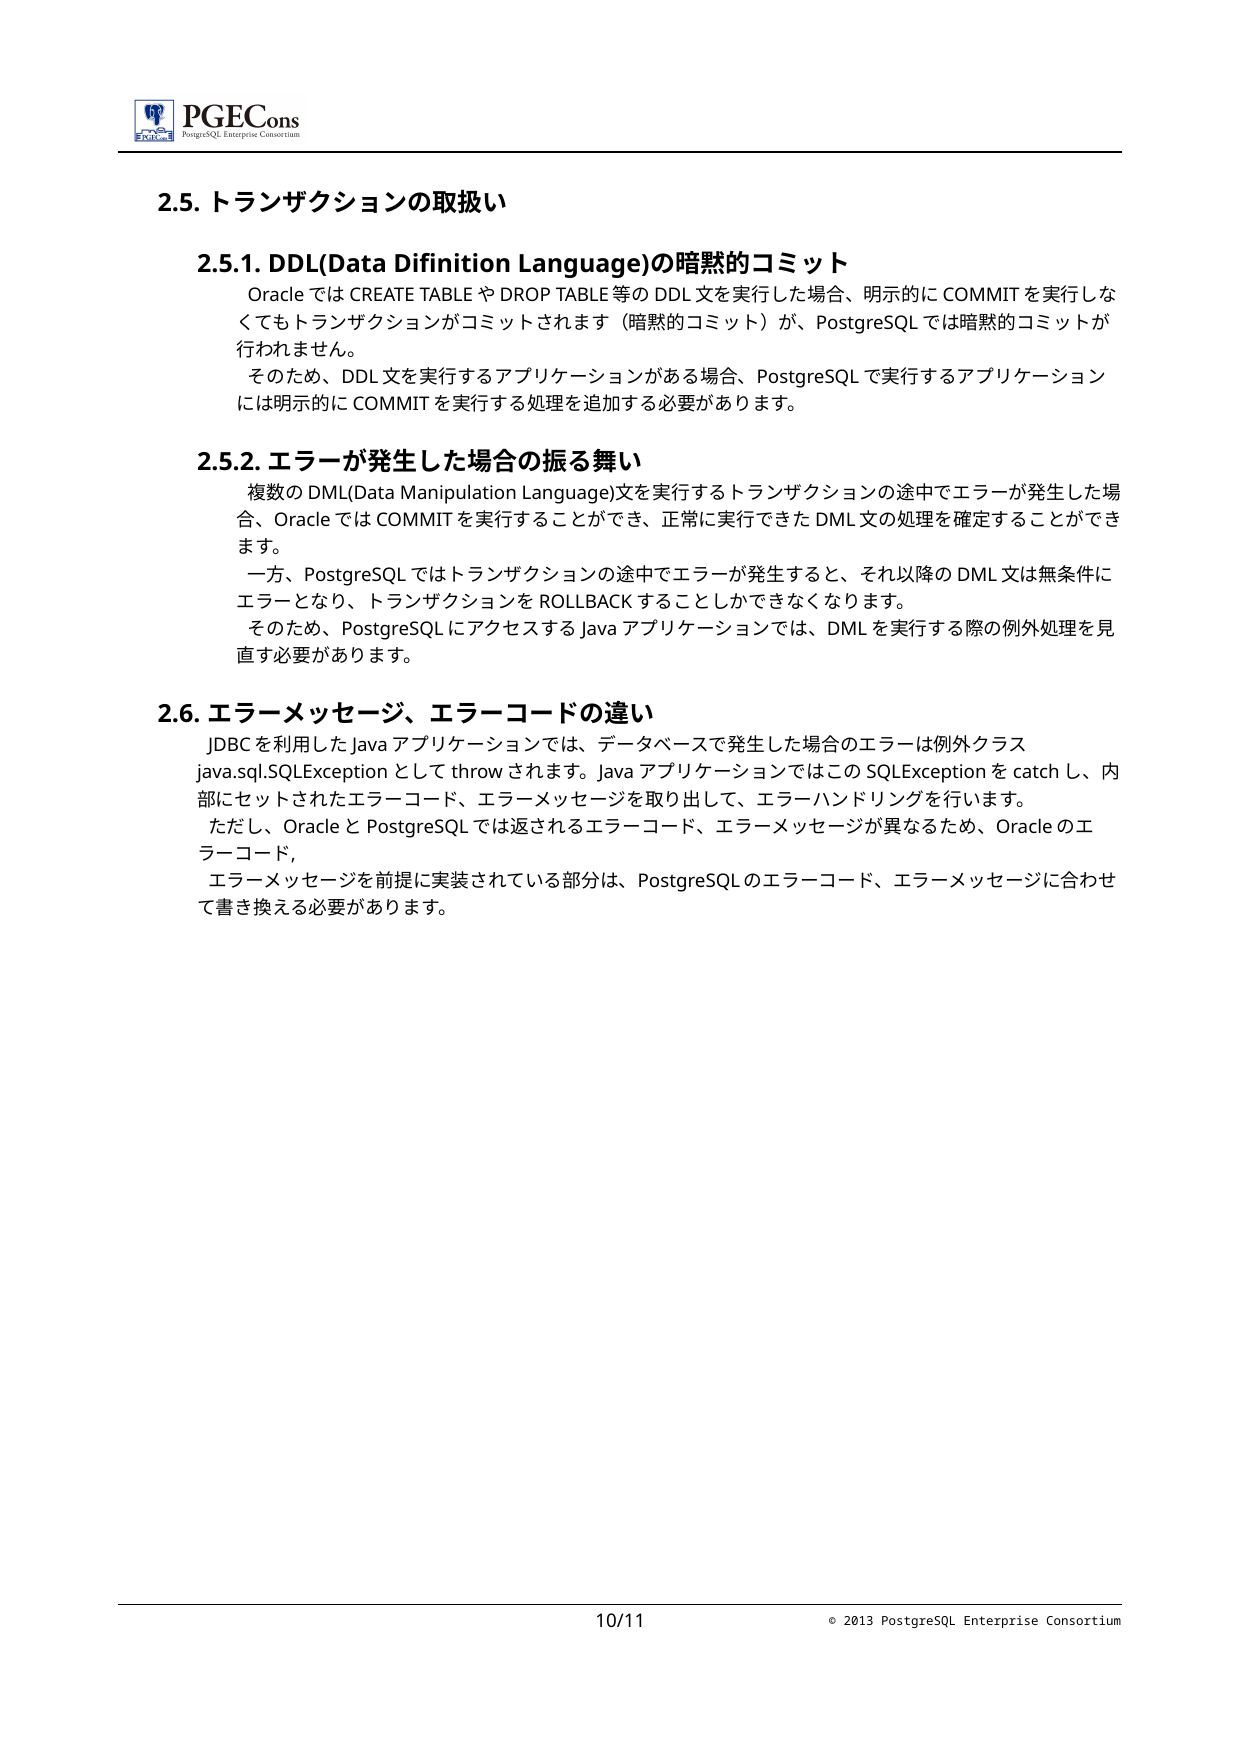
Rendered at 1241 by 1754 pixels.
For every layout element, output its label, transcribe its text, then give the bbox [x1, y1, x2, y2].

text そのため、PostgreSQLにアクセスするJavaアプリケーションでは、DMLを実行する際の例外処理を見直す必要があります。 [236, 614, 1122, 668]
text 一方、PostgreSQLではトランザクションの途中でエラーが発生すると、それ以降のDML文は無条件にエラーとなり、トランザクションをROLLBACKすることしかできなくなります。 [236, 559, 1122, 614]
text ただし、OracleとPostgreSQLでは返されるエラーコード、エラーメッセージが異なるため、Oracleのエラーコード, [197, 811, 1122, 866]
text OracleではCREATE TABLEやDROP TABLE等のDDL文を実行した場合、明示的にCOMMITを実行しなくてもトランザクションがコミットされます（暗黙的コミット）が、PostgreSQLでは暗黙的コミットが行われません。 [236, 280, 1122, 362]
text 複数のDML(Data Manipulation Language)文を実行するトランザクションの途中でエラーが発生した場合、OracleではCOMMITを実行することができ、正常に実行できたDML文の処理を確定することができます。 [236, 478, 1122, 559]
picture [128, 94, 306, 147]
subtitle エラーが発生した場合の振る舞い [197, 442, 1122, 478]
text エラーメッセージを前提に実装されている部分は、PostgreSQLのエラーコード、エラーメッセージに合わせて書き換える必要があります。 [197, 866, 1122, 920]
text そのため、DDL文を実行するアプリケーションがある場合、PostgreSQLで実行するアプリケーションには明示的にCOMMITを実行する処理を追加する必要があります。 [236, 362, 1122, 416]
subtitle トランザクションの取扱い [157, 182, 1122, 218]
subtitle エラーメッセージ、エラーコードの違い [157, 694, 1122, 730]
text JDBCを利用したJavaアプリケーションでは、データベースで発生した場合のエラーは例外クラスjava.sql.SQLExceptionとしてthrowされます。JavaアプリケーションではこのSQLExceptionをcatchし、内部にセットされたエラーコード、エラーメッセージを取り出して、エラーハンドリングを行います。 [197, 730, 1122, 811]
subtitle DDL(Data Difinition Language)の暗黙的コミット [197, 244, 1122, 280]
